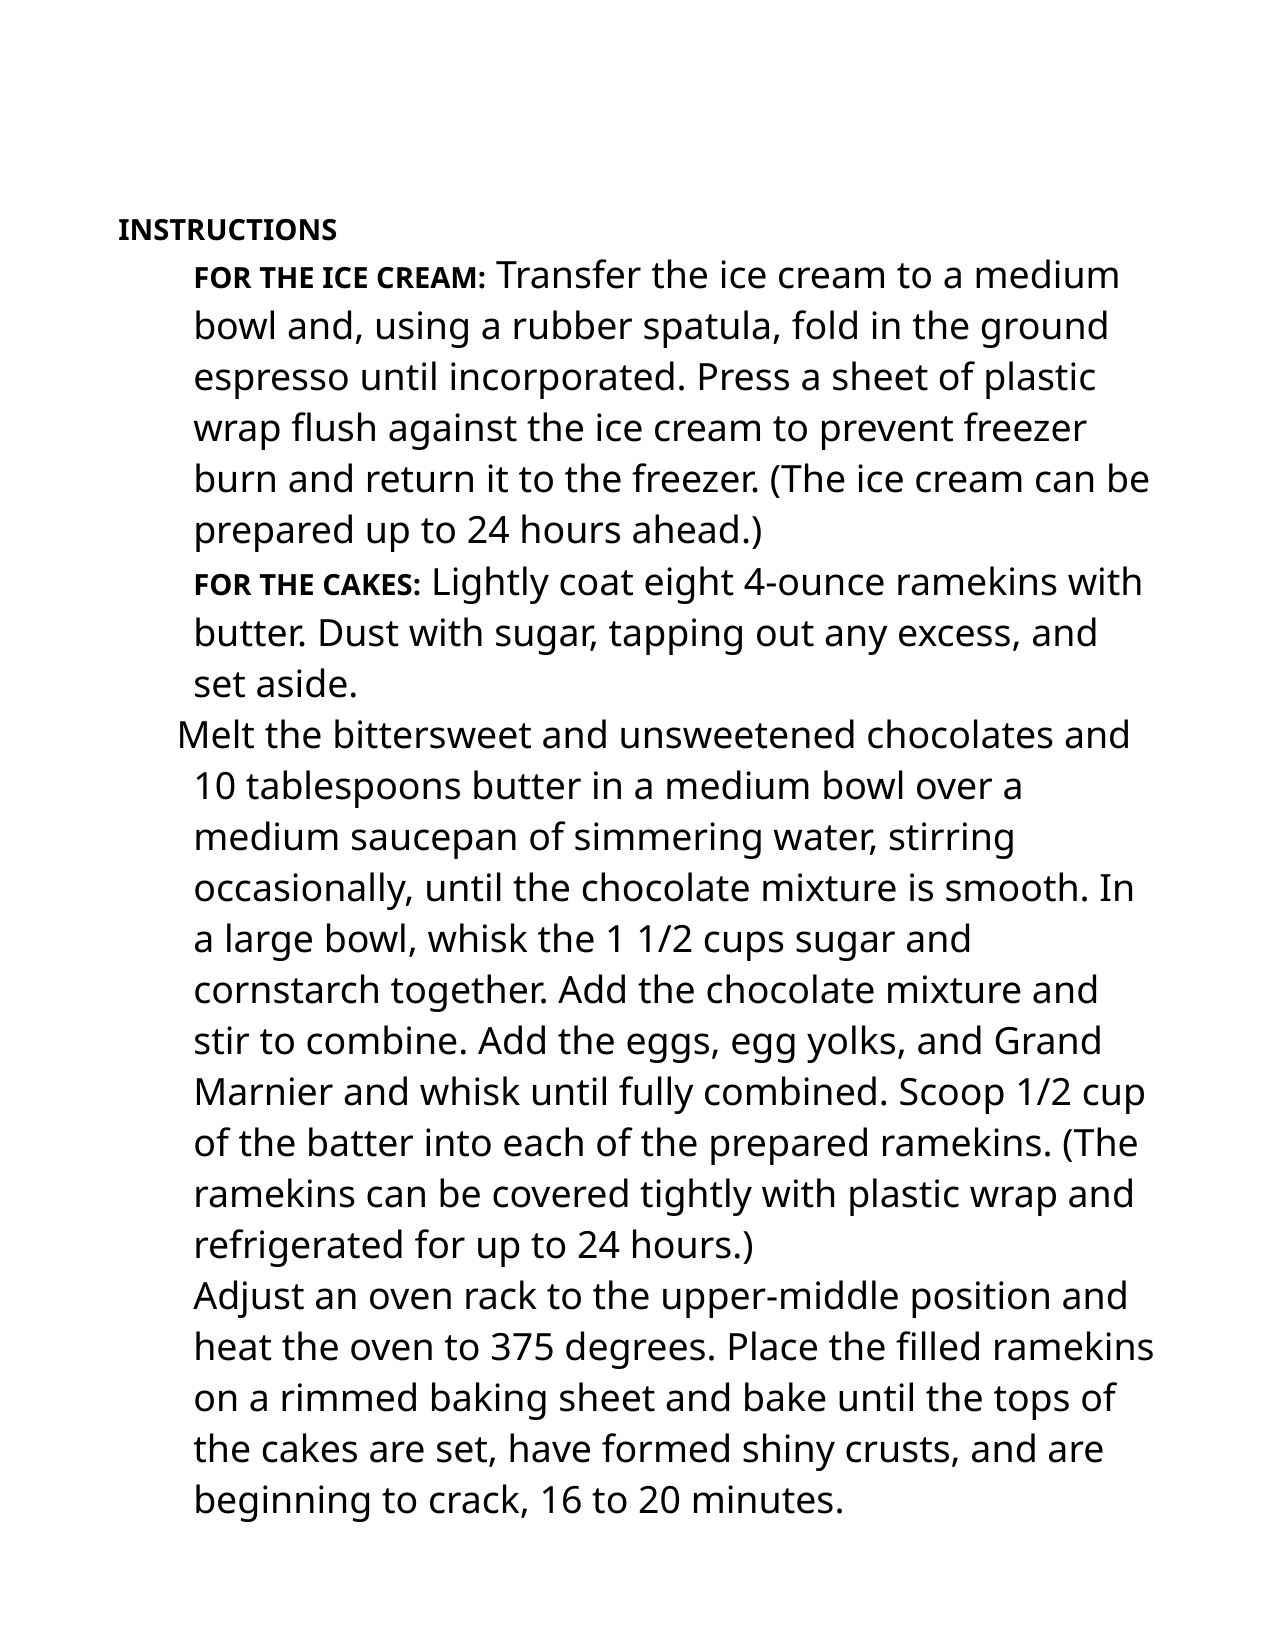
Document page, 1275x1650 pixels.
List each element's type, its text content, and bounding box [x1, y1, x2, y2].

text Melt the bittersweet and unsweetened chocolates and 10 tablespoons butter in a medium bowl over a medium saucepan of simmering water, stirring occasionally, until the chocolate mixture is smooth. In a large bowl, whisk the 1 1/2 cups sugar and cornstarch together. Add the chocolate mixture and stir to combine. Add the eggs, egg yolks, and Grand Marnier and whisk until fully combined. Scoop 1/2 cup of the batter into each of the prepared ramekins. (The ramekins can be covered tightly with plastic wrap and refrigerated for up to 24 hours.) [118, 708, 1157, 1269]
list Adjust an oven rack to the upper-middle position and heat the oven to 375 degrees. Place the filled ramekins on a rimmed baking sheet and bake until the tops of the cakes are set, have formed shiny crusts, and are beginning to crack, 16 to 20 minutes. [118, 1269, 1157, 1524]
text FOR THE ICE CREAM: Transfer the ice cream to a medium bowl and, using a rubber spatula, fold in the ground espresso until incorporated. Press a sheet of plastic wrap flush against the ice cream to prevent freezer burn and return it to the freezer. (The ice cream can be prepared up to 24 hours ahead.) [118, 248, 1157, 555]
text FOR THE CAKES: Lightly coat eight 4-ounce ramekins with butter. Dust with sugar, tapping out any excess, and set aside. [118, 555, 1157, 708]
text INSTRUCTIONS [118, 209, 1157, 248]
